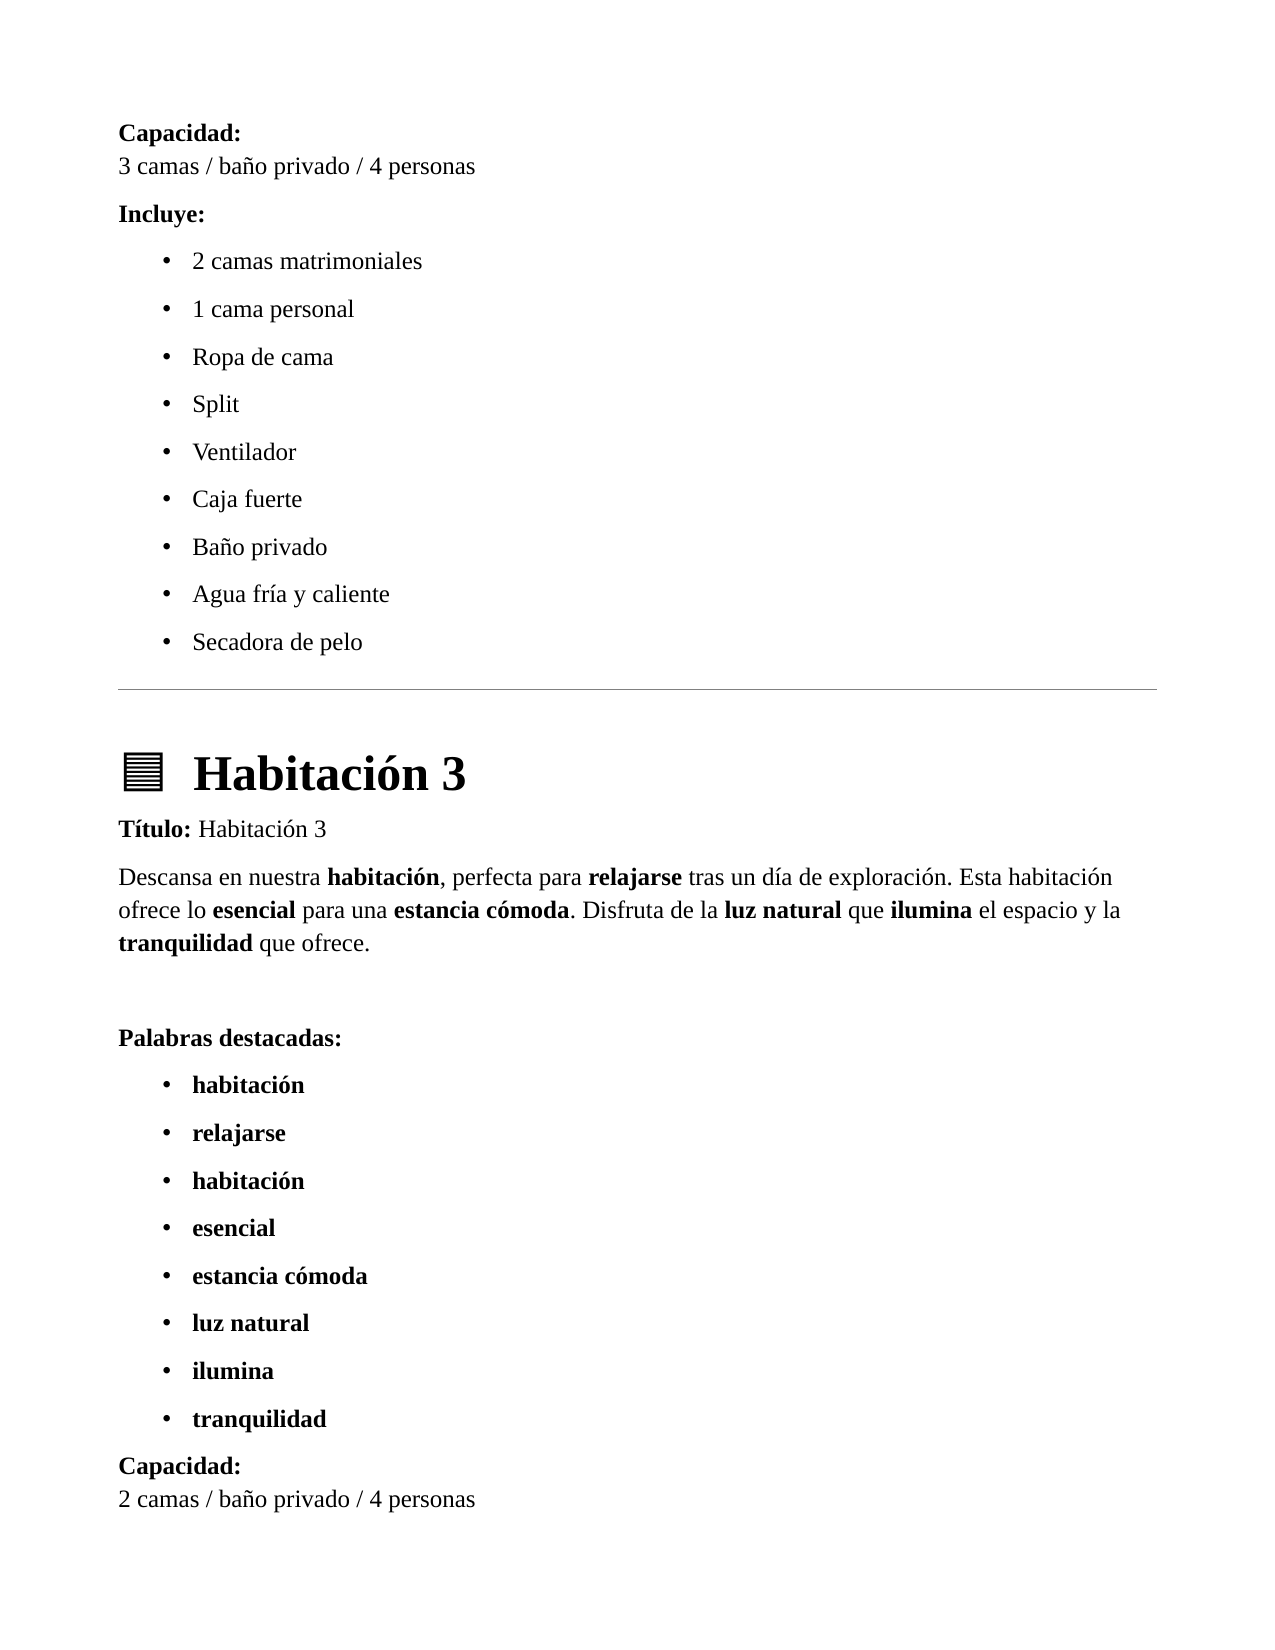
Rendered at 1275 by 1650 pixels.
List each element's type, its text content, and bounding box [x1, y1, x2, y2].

text Capacidad: 2 camas / baño privado / 4 personas [118, 1451, 1157, 1513]
list Caja fuerte [162, 484, 1157, 513]
text Incluye: [118, 199, 1157, 227]
text Título: Habitación 3 [118, 814, 1157, 843]
list Ropa de cama [162, 342, 1157, 370]
text Descansa en nuestra habitación, perfecta para relajarse tras un día de exploración. Esta habitación ofrece lo esencial para una estancia cómoda. Disfruta de la luz natural que ilumina el espacio y la tranquilidad que ofrece. [118, 862, 1157, 956]
list Split [162, 389, 1157, 418]
list luz natural [162, 1308, 1157, 1337]
list Baño privado [162, 532, 1157, 561]
list habitación [162, 1071, 1157, 1099]
list relajarse [162, 1118, 1157, 1147]
text Capacidad: 3 camas / baño privado / 4 personas [118, 118, 1157, 180]
list Ventilador [162, 437, 1157, 466]
subtitle 🟦 Habitación 3 [118, 744, 1157, 802]
list Secadora de pelo [162, 627, 1157, 656]
list 1 cama personal [162, 294, 1157, 323]
text Palabras destacadas: [118, 1023, 1157, 1052]
list tranquilidad [162, 1404, 1157, 1432]
list esencial [162, 1213, 1157, 1242]
list ilumina [162, 1356, 1157, 1385]
list habitación [162, 1166, 1157, 1194]
list 2 camas matrimoniales [162, 246, 1157, 275]
list Agua fría y caliente [162, 579, 1157, 608]
list estancia cómoda [162, 1261, 1157, 1290]
